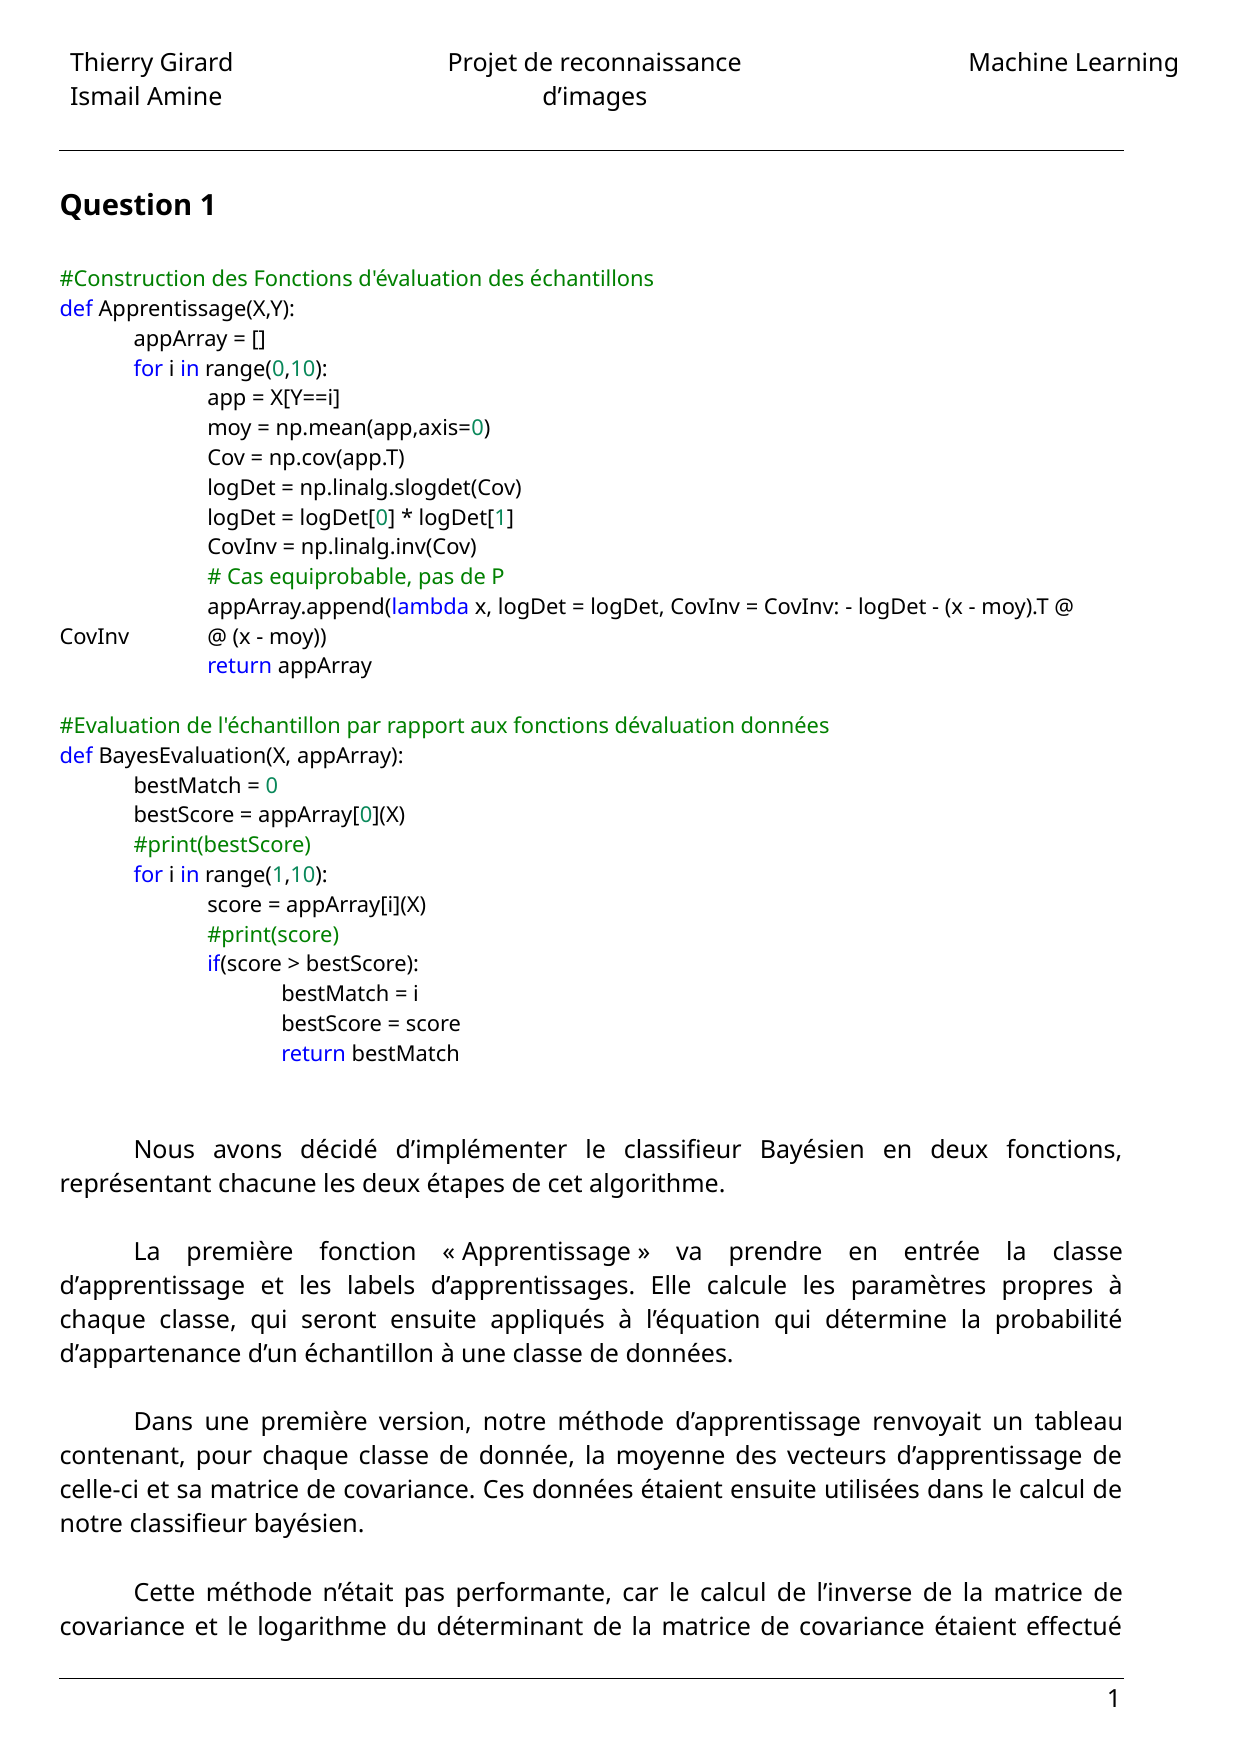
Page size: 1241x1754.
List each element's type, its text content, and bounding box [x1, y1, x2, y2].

text # Cas equiprobable, pas de P [59, 561, 1124, 591]
text #Evaluation de l'échantillon par rapport aux fonctions dévaluation données [59, 710, 1124, 740]
text for i in range(0,10): [59, 353, 1124, 382]
text for i in range(1,10): [59, 859, 1124, 889]
text score = appArray[i](X) [59, 889, 1124, 918]
text #print(score) [59, 918, 1124, 948]
text if(score > bestScore): [59, 948, 1124, 978]
text moy = np.mean(app,axis=0) [59, 412, 1124, 442]
text def BayesEvaluation(X, appArray): [59, 740, 1124, 769]
text def Apprentissage(X,Y): [59, 293, 1124, 323]
text Dans une première version, notre méthode d’apprentissage renvoyait un tableau contenant, pour chaque classe de donnée, la moyenne des vecteurs d’apprentissage de celle-ci et sa matrice de covariance. Ces données étaient ensuite utilisées dans le calcul de notre classifieur bayésien. [59, 1404, 1124, 1540]
text return bestMatch [59, 1038, 1124, 1067]
text Cette méthode n’était pas performante, car le calcul de l’inverse de la matrice de covariance et le logarithme du déterminant de la matrice de covariance étaient effectué [59, 1574, 1124, 1642]
text app = X[Y==i] [59, 382, 1124, 412]
text appArray.append(lambda x, logDet = logDet, CovInv = CovInv: - logDet - (x - moy).T @ CovInv @ (x - moy)) [59, 591, 1124, 651]
text La première fonction « Apprentissage » va prendre en entrée la classe d’apprentissage et les labels d’apprentissages. Elle calcule les paramètres propres à chaque classe, qui seront ensuite appliqués à l’équation qui détermine la probabilité d’appartenance d’un échantillon à une classe de données. [59, 1233, 1124, 1370]
text #Construction des Fonctions d'évaluation des échantillons [59, 263, 1124, 293]
text appArray = [] [59, 323, 1124, 353]
text Cov = np.cov(app.T) [59, 442, 1124, 472]
text bestMatch = 0 [59, 769, 1124, 799]
text bestScore = score [59, 1008, 1124, 1038]
text Nous avons décidé d’implémenter le classifieur Bayésien en deux fonctions, représentant chacune les deux étapes de cet algorithme. [59, 1131, 1124, 1199]
text logDet = logDet[0] * logDet[1] [59, 502, 1124, 531]
text Question 1 [59, 184, 1124, 223]
text logDet = np.linalg.slogdet(Cov) [59, 472, 1124, 502]
text return appArray [59, 651, 1124, 680]
text bestMatch = i [59, 978, 1124, 1008]
text bestScore = appArray[0](X) [59, 799, 1124, 829]
text CovInv = np.linalg.inv(Cov) [59, 531, 1124, 561]
text #print(bestScore) [59, 829, 1124, 859]
